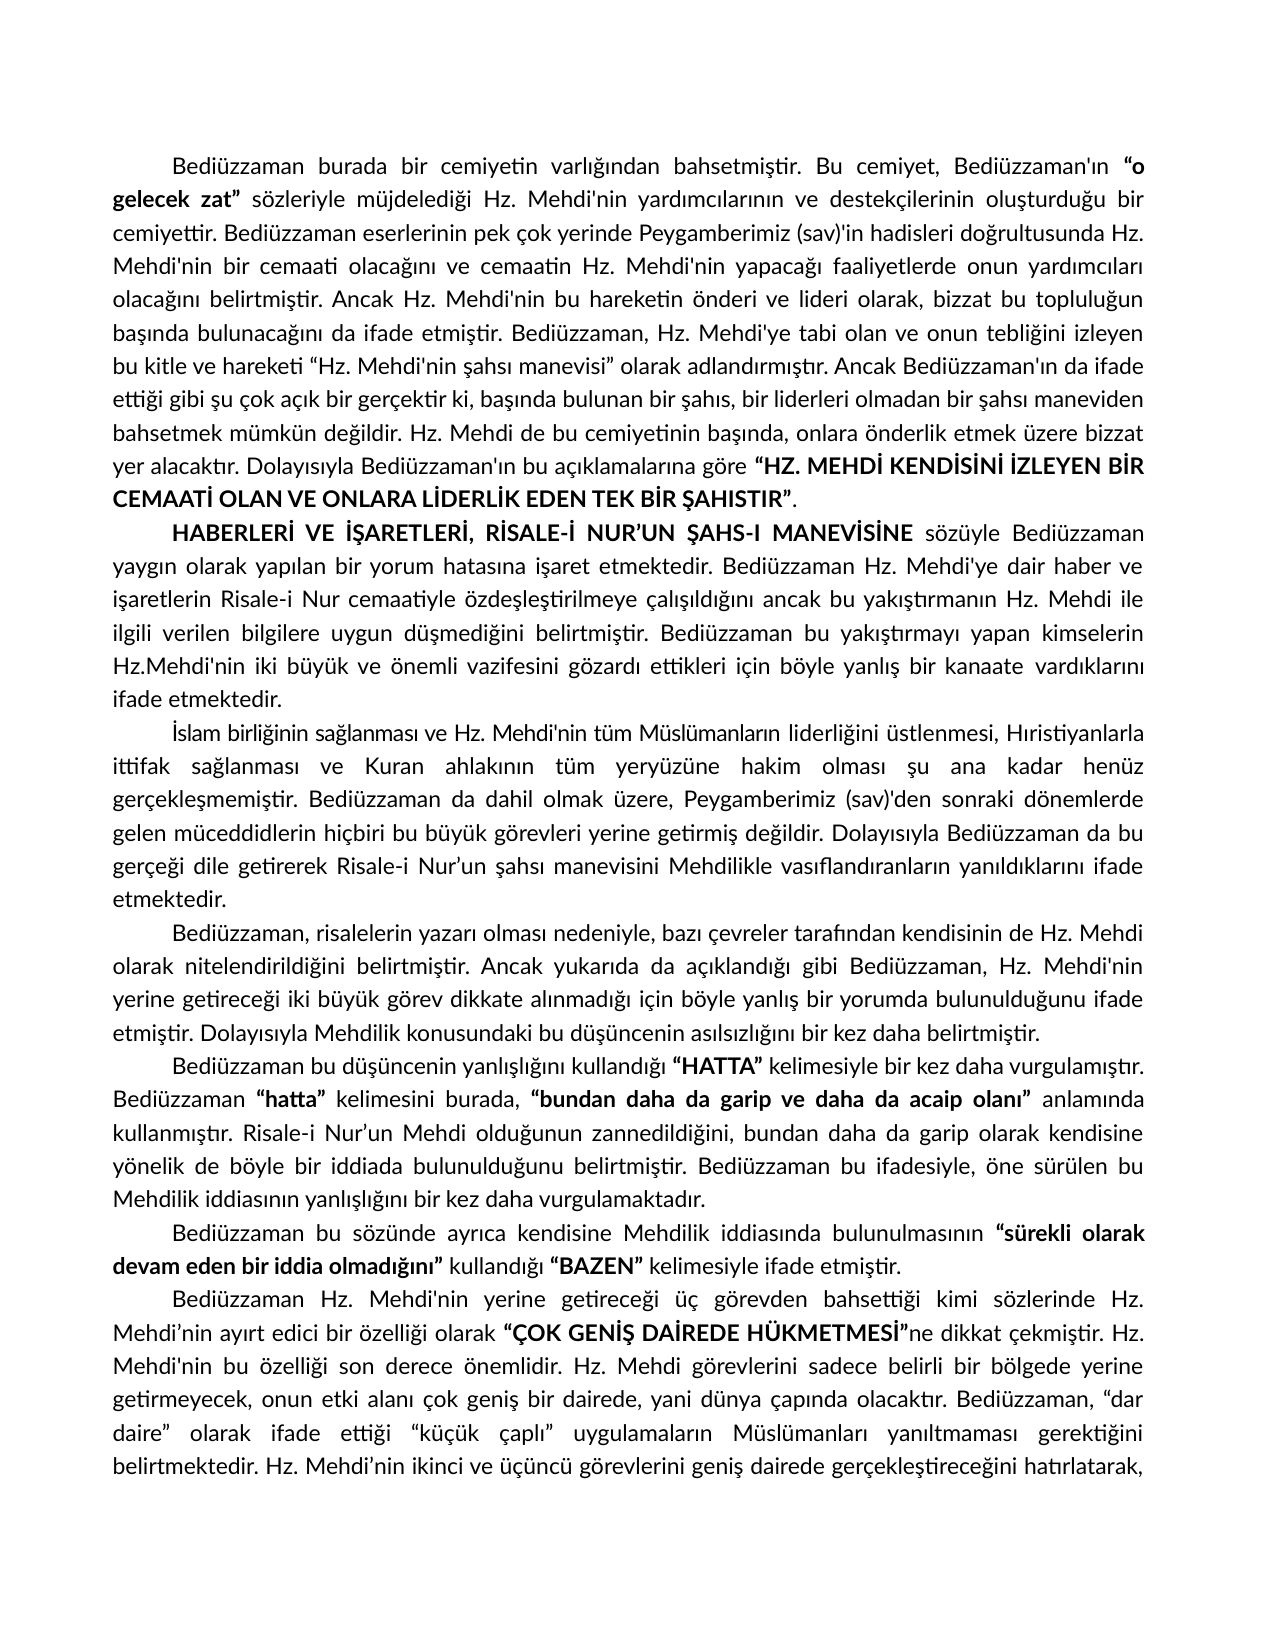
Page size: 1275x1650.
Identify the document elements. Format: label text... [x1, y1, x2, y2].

text Bediüzzaman bu sözünde ayrıca kendisine Mehdilik iddiasında bulunulmasının “sürekli olarak devam eden bir iddia olmadığını” kullandığı “BAZEN” kelimesiyle ifade etmiştir. [112, 1214, 1145, 1281]
text İslam birliğinin sağlanması ve Hz. Mehdi'nin tüm Müslümanların liderliğini üstlenmesi, Hıristiyanlarla ittifak sağlanması ve Kuran ahlakının tüm yeryüzüne hakim olması şu ana kadar henüz gerçekleşmemiştir. Bediüzzaman da dahil olmak üzere, Peygamberimiz (sav)'den sonraki dönemlerde gelen müceddidlerin hiçbiri bu büyük görevleri yerine getirmiş değildir. Dolayısıyla Bediüzzaman da bu gerçeği dile getirerek Risale-i Nur’un şahsı manevisini Mehdilikle vasıflandıranların yanıldıklarını ifade etmektedir. [112, 714, 1145, 914]
text Bediüzzaman burada bir cemiyetin varlığından bahsetmiştir. Bu cemiyet, Bediüzzaman'ın “o gelecek zat” sözleriyle müjdelediği Hz. Mehdi'nin yardımcılarının ve destekçilerinin oluşturduğu bir cemiyettir. Bediüzzaman eserlerinin pek çok yerinde Peygamberimiz (sav)'in hadisleri doğrultusunda Hz. Mehdi'nin bir cemaati olacağını ve cemaatin Hz. Mehdi'nin yapacağı faaliyetlerde onun yardımcıları olacağını belirtmiştir. Ancak Hz. Mehdi'nin bu hareketin önderi ve lideri olarak, bizzat bu topluluğun başında bulunacağını da ifade etmiştir. Bediüzzaman, Hz. Mehdi'ye tabi olan ve onun tebliğini izleyen bu kitle ve hareketi “Hz. Mehdi'nin şahsı manevisi” olarak adlandırmıştır. Ancak Bediüzzaman'ın da ifade ettiği gibi şu çok açık bir gerçektir ki, başında bulunan bir şahıs, bir liderleri olmadan bir şahsı maneviden bahsetmek mümkün değildir. Hz. Mehdi de bu cemiyetinin başında, onlara önderlik etmek üzere bizzat yer alacaktır. Dolayısıyla Bediüzzaman'ın bu açıklamalarına göre “HZ. MEHDİ KENDİSİNİ İZLEYEN BİR CEMAATİ OLAN VE ONLARA LİDERLİK EDEN TEK BİR ŞAHISTIR”. [112, 148, 1145, 514]
text HABERLERİ VE İŞARETLERİ, RİSALE-İ NUR’UN ŞAHS-I MANEVİSİNE sözüyle Bediüzzaman yaygın olarak yapılan bir yorum hatasına işaret etmektedir. Bediüzzaman Hz. Mehdi'ye dair haber ve işaretlerin Risale-i Nur cemaatiyle özdeşleştirilmeye çalışıldığını ancak bu yakıştırmanın Hz. Mehdi ile ilgili verilen bilgilere uygun düşmediğini belirtmiştir. Bediüzzaman bu yakıştırmayı yapan kimselerin Hz.Mehdi'nin iki büyük ve önemli vazifesini gözardı ettikleri için böyle yanlış bir kanaate vardıklarını ifade etmektedir. [112, 514, 1145, 714]
text Bediüzzaman Hz. Mehdi'nin yerine getireceği üç görevden bahsettiği kimi sözlerinde Hz. Mehdi’nin ayırt edici bir özelliği olarak “ÇOK GENİŞ DAİREDE HÜKMETMESİ”ne dikkat çekmiştir. Hz. Mehdi'nin bu özelliği son derece önemlidir. Hz. Mehdi görevlerini sadece belirli bir bölgede yerine getirmeyecek, onun etki alanı çok geniş bir dairede, yani dünya çapında olacaktır. Bediüzzaman, “dar daire” olarak ifade ettiği “küçük çaplı” uygulamaların Müslümanları yanıltmaması gerektiğini belirtmektedir. Hz. Mehdi’nin ikinci ve üçüncü görevlerini geniş dairede gerçekleştireceğini hatırlatarak, [112, 1281, 1145, 1481]
text Bediüzzaman bu düşüncenin yanlışlığını kullandığı “HATTA” kelimesiyle bir kez daha vurgulamıştır. Bediüzzaman “hatta” kelimesini burada, “bundan daha da garip ve daha da acaip olanı” anlamında kullanmıştır. Risale-i Nur’un Mehdi olduğunun zannedildiğini, bundan daha da garip olarak kendisine yönelik de böyle bir iddiada bulunulduğunu belirtmiştir. Bediüzzaman bu ifadesiyle, öne sürülen bu Mehdilik iddiasının yanlışlığını bir kez daha vurgulamaktadır. [112, 1048, 1145, 1214]
text Bediüzzaman, risalelerin yazarı olması nedeniyle, bazı çevreler tarafından kendisinin de Hz. Mehdi olarak nitelendirildiğini belirtmiştir. Ancak yukarıda da açıklandığı gibi Bediüzzaman, Hz. Mehdi'nin yerine getireceği iki büyük görev dikkate alınmadığı için böyle yanlış bir yorumda bulunulduğunu ifade etmiştir. Dolayısıyla Mehdilik konusundaki bu düşüncenin asılsızlığını bir kez daha belirtmiştir. [112, 914, 1145, 1048]
